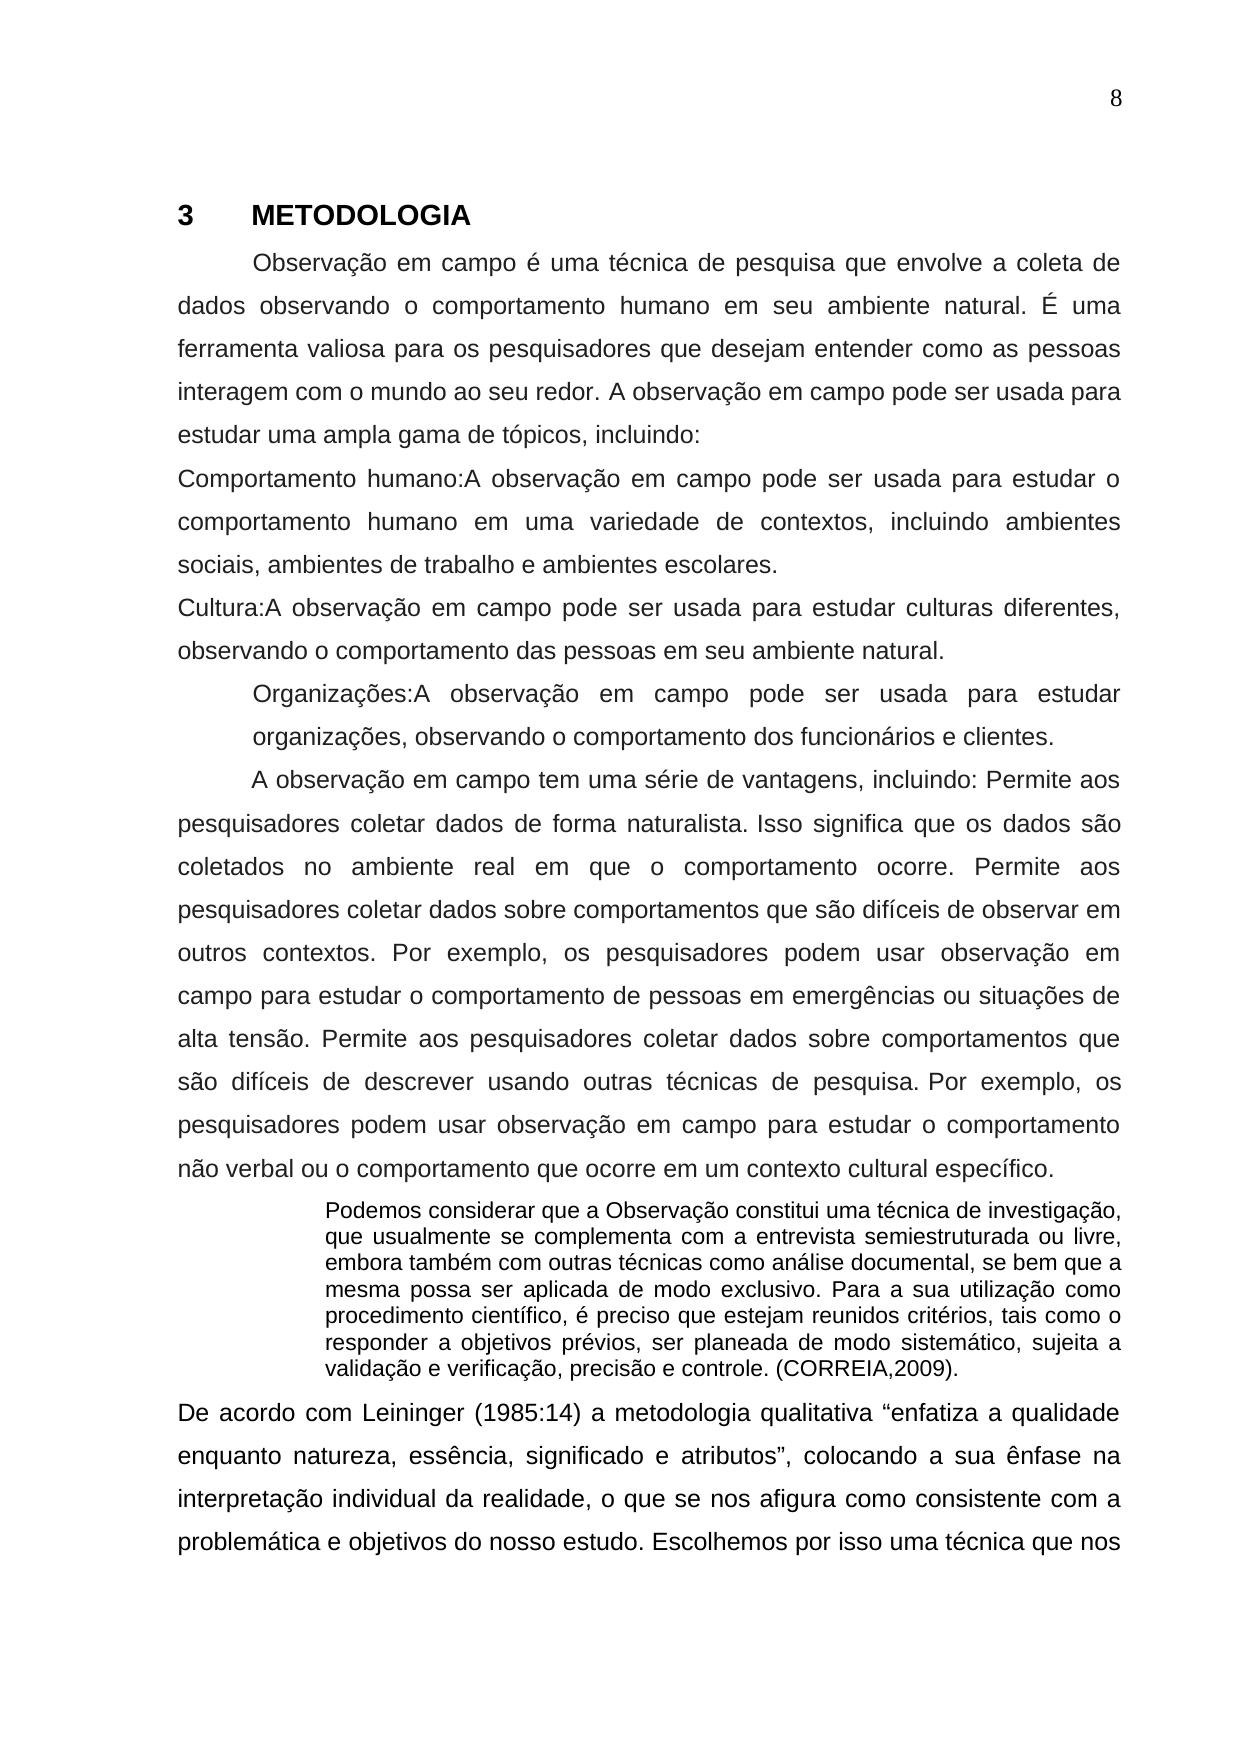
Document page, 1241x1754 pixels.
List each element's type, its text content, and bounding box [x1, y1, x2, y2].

text Podemos considerar que a Observação constitui uma técnica de investigação, que usualmente se complementa com a entrevista semiestruturada ou livre, embora também com outras técnicas como análise documental, se bem que a mesma possa ser aplicada de modo exclusivo. Para a sua utilização como procedimento científico, é preciso que estejam reunidos critérios, tais como o responder a objetivos prévios, ser planeada de modo sistemático, sujeita a validação e verificação, precisão e controle. (CORREIA,2009). [325, 1197, 1122, 1381]
text A observação em campo tem uma série de vantagens, incluindo: Permite aos pesquisadores coletar dados de forma naturalista. Isso significa que os dados são coletados no ambiente real em que o comportamento ocorre. Permite aos pesquisadores coletar dados sobre comportamentos que são difíceis de observar em outros contextos. Por exemplo, os pesquisadores podem usar observação em campo para estudar o comportamento de pessoas em emergências ou situações de alta tensão. Permite aos pesquisadores coletar dados sobre comportamentos que são difíceis de descrever usando outras técnicas de pesquisa. Por exemplo, os pesquisadores podem usar observação em campo para estudar o comportamento não verbal ou o comportamento que ocorre em um contexto cultural específico. [177, 765, 1122, 1182]
text De acordo com Leininger (1985:14) a metodologia qualitativa “enfatiza a qualidade enquanto natureza, essência, significado e atributos”, colocando a sua ênfase na interpretação individual da realidade, o que se nos afigura como consistente com a problemática e objetivos do nosso estudo. Escolhemos por isso uma técnica que nos [177, 1398, 1122, 1556]
text Observação em campo é uma técnica de pesquisa que envolve a coleta de dados observando o comportamento humano em seu ambiente natural. É uma ferramenta valiosa para os pesquisadores que desejam entender como as pessoas interagem com o mundo ao seu redor. A observação em campo pode ser usada para estudar uma ampla gama de tópicos, incluindo: [177, 248, 1122, 449]
text Comportamento humano:A observação em campo pode ser usada para estudar o comportamento humano em uma variedade de contextos, incluindo ambientes sociais, ambientes de trabalho e ambientes escolares. [177, 463, 1122, 578]
list Organizações:A observação em campo pode ser usada para estudar organizações, observando o comportamento dos funcionários e clientes. [215, 679, 1122, 751]
subtitle 3 METODOLOGIA [177, 198, 1122, 231]
text Cultura:A observação em campo pode ser usada para estudar culturas diferentes, observando o comportamento das pessoas em seu ambiente natural. [177, 593, 1122, 665]
